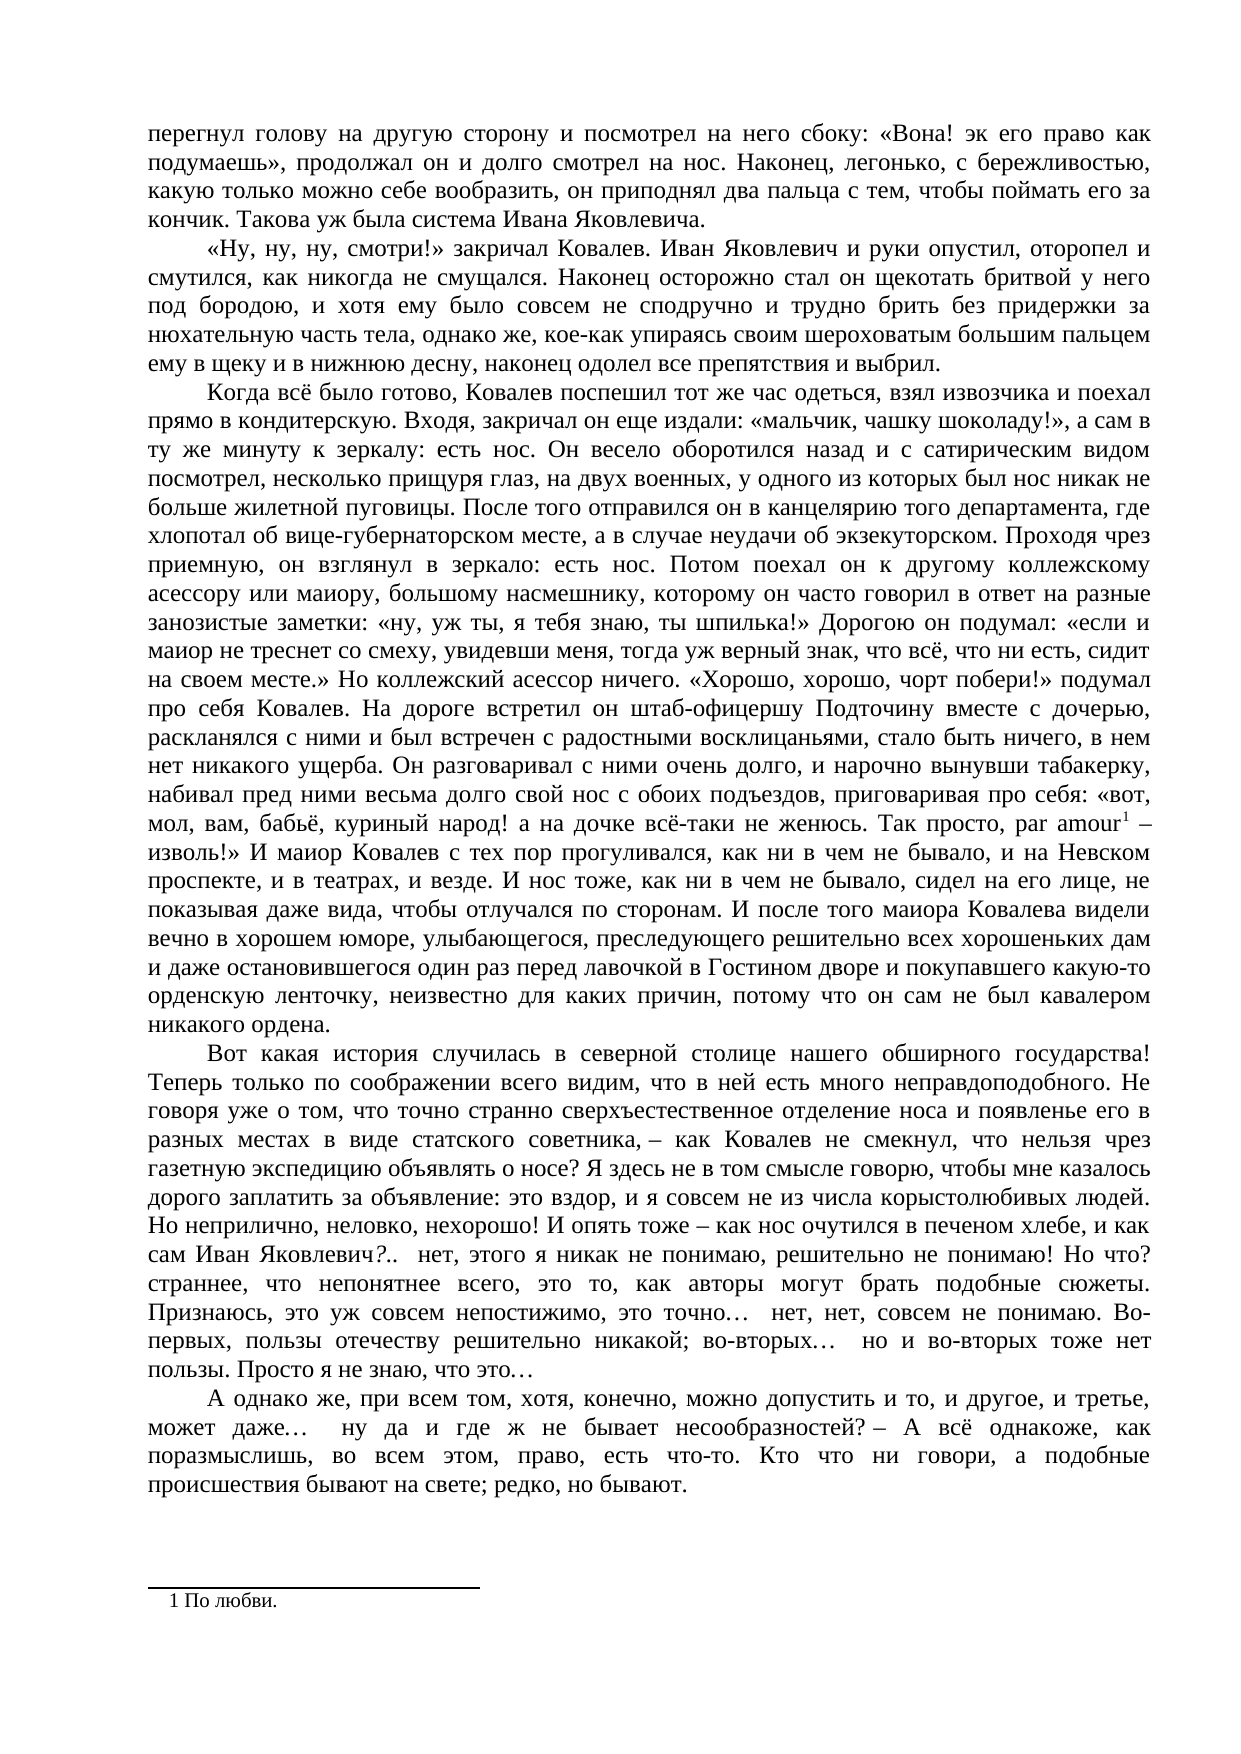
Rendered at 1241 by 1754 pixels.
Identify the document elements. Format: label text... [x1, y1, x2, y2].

text А однако же, при всем том, хотя, конечно, можно допустить и то, и другое, и третье, может даже… ну да и где ж не бывает несообразностей? – А всё однакоже, как поразмыслишь, во всем этом, право, есть что-то. Кто что ни говори, а подобные происшествия бывают на свете; редко, но бывают. [148, 1383, 1152, 1498]
text «Ну, ну, ну, смотри!» закричал Ковалев. Иван Яковлевич и руки опустил, оторопел и смутился, как никогда не смущался. Наконец осторожно стал он щекотать бритвой у него под бородою, и хотя ему было совсем не сподручно и трудно брить без придержки за нюхательную часть тела, однако же, кое-как упираясь своим шероховатым большим пальцем ему в щеку и в нижнюю десну, наконец одолел все препятствия и выбрил. [148, 233, 1152, 377]
text Вот какая история случилась в северной столице нашего обширного государства! Теперь только по соображении всего видим, что в ней есть много неправдоподобного. Не говоря уже о том, что точно странно сверхъестественное отделение носа и появленье его в разных местах в виде статского советника, – как Ковалев не смекнул, что нельзя чрез газетную экспедицию объявлять о носе? Я здесь не в том смысле говорю, чтобы мне казалось дорого заплатить за объявление: это вздор, и я совсем не из числа корыстолюбивых людей. Но неприлично, неловко, нехорошо! И опять тоже – как нос очутился в печеном хлебе, и как сам Иван Яковлевич?.. нет, этого я никак не понимаю, решительно не понимаю! Но что? страннее, что непонятнее всего, это то, как авторы могут брать подобные сюжеты. Признаюсь, это уж совсем непостижимо, это точно… нет, нет, совсем не понимаю. Во-первых, пользы отечеству решительно никакой; во-вторых… но и во-вторых тоже нет пользы. Просто я не знаю, что это… [148, 1038, 1152, 1383]
text перегнул голову на другую сторону и посмотрел на него сбоку: «Вона! эк его право как подумаешь», продолжал он и долго смотрел на нос. Наконец, легонько, с бережливостью, какую только можно себе вообразить, он приподнял два пальца с тем, чтобы поймать его за кончик. Такова уж была система Ивана Яковлевича. [148, 118, 1152, 233]
text Когда всё было готово, Ковалев поспешил тот же час одеться, взял извозчика и поехал прямо в кондитерскую. Входя, закричал он еще издали: «мальчик, чашку шоколаду!», а сам в ту же минуту к зеркалу: есть нос. Он весело оборотился назад и с сатирическим видом посмотрел, несколько прищуря глаз, на двух военных, у одного из которых был нос никак не больше жилетной пуговицы. После того отправился он в канцелярию того департамента, где хлопотал об вице-губернаторском месте, а в случае неудачи об экзекуторском. Проходя чрез приемную, он взглянул в зеркало: есть нос. Потом поехал он к другому коллежскому асессору или маиору, большому насмешнику, которому он часто говорил в ответ на разные занозистые заметки: «ну, уж ты, я тебя знаю, ты шпилька!» Дорогою он подумал: «если и маиор не треснет со смеху, увидевши меня, тогда уж верный знак, что всё, что ни есть, сидит на своем месте.» Но коллежский асессор ничего. «Хорошо, хорошо, чорт побери!» подумал про себя Ковалев. На дороге встретил он штаб-офицершу Подточину вместе с дочерью, раскланялся с ними и был встречен с радостными восклицаньями, стало быть ничего, в нем нет никакого ущерба. Он разговаривал с ними очень долго, и нарочно вынувши табакерку, набивал пред ними весьма долго свой нос с обоих подъездов, приговаривая про себя: «вот, мол, вам, бабьё, куриный народ! а на дочке всё-таки не женюсь. Так просто, par amour – изволь!» И маиор Ковалев с тех пор прогуливался, как ни в чем не бывало, и на Невском проспекте, и в театрах, и везде. И нос тоже, как ни в чем не бывало, сидел на его лице, не показывая даже вида, чтобы отлучался по сторонам. И после того маиора Ковалева видели вечно в хорошем юморе, улыбающегося, преследующего решительно всех хорошеньких дам и даже остановившегося один раз перед лавочкой в Гостином дворе и покупавшего какую-то орденскую ленточку, неизвестно для каких причин, потому что он сам не был кавалером никакого ордена. [148, 377, 1152, 1038]
text По любви. [148, 1588, 1152, 1612]
